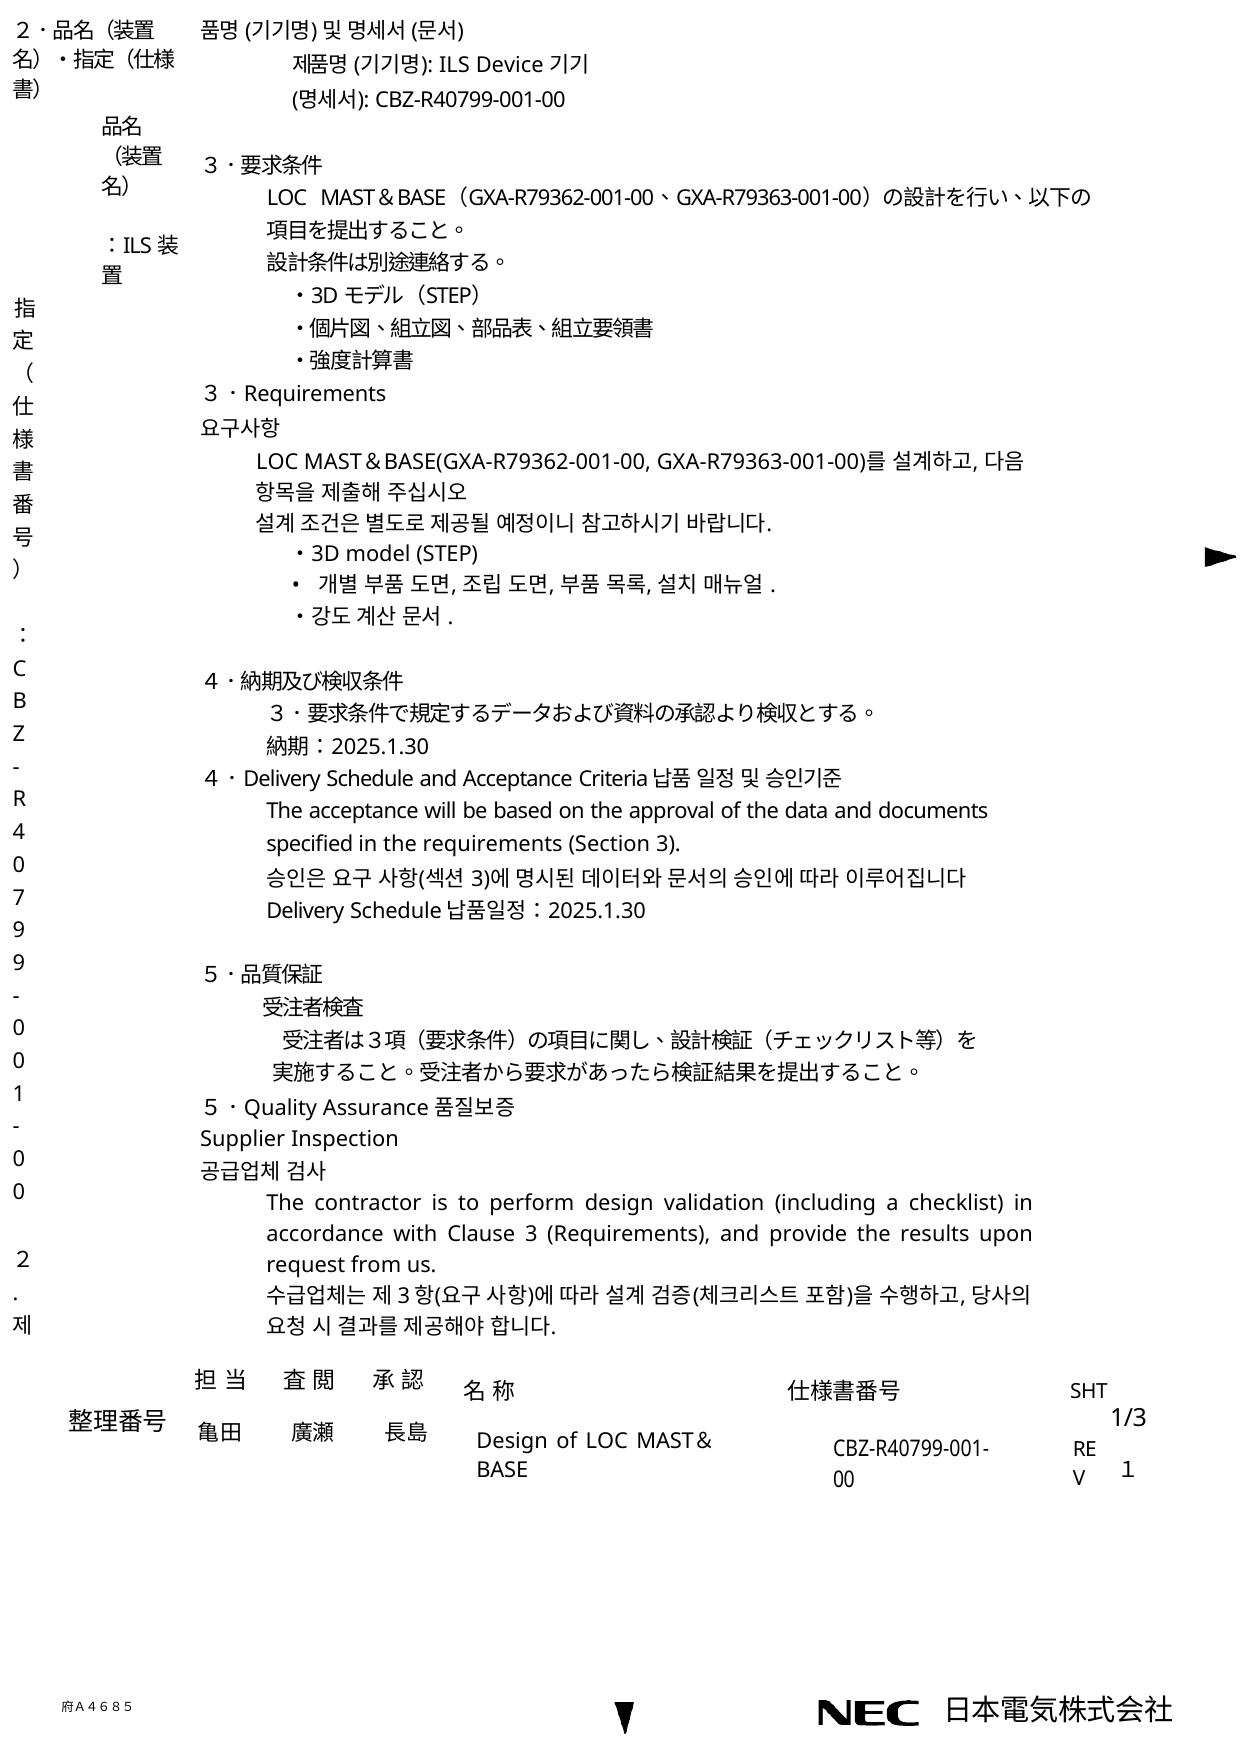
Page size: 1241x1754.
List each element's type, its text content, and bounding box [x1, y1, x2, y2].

text 項目を提出すること。 [267, 215, 1240, 244]
text Delivery Schedule납품일정：2025.1.30 [266, 896, 1240, 924]
text 승인은 요구 사항(섹션 3)에 명시된 데이터와 문서의 승인에 따라 이루어집니다 [266, 863, 1034, 893]
text SHT [938, 1379, 1240, 1404]
text ３．要求条件で規定するデータおよび資料の承認より検収とする。納期：2025.1.30 [266, 698, 884, 761]
text 1/3 [1110, 1404, 1240, 1432]
text 설계 조건은 별도로 제공될 예정이니 참고하시기 바랍니다. [255, 507, 1240, 537]
text ４．納期及び検収条件 [200, 666, 1240, 695]
text ２.제품명 (기기명) 및 명세서 (문서) [200, 14, 808, 44]
text ・強度計算書 ３．Requirements요구사항 [200, 345, 414, 442]
text 공급업체 검사 [200, 1154, 516, 1186]
text 受注者は３項（要求条件）の項目に関し、設計検証（チェックリスト等）を実施すること。受注者から要求があったら検証結果を提出すること。 [272, 1025, 982, 1087]
text 亀田 廣瀬 長島 [197, 1417, 429, 1446]
text LOC MAST＆BASE(GXA-R79362-001-00, GXA-R79363-001-00)를 설계하고, 다음 항목을 제출해 주십시오 [255, 446, 1034, 506]
text 受注者検査 [262, 992, 1240, 1022]
text ５．品質保証 [200, 959, 1240, 989]
subtitle 整理番号 [69, 1404, 171, 1438]
text ２．品名（装置名）・指定（仕様書） [12, 14, 180, 104]
picture [854, 1700, 919, 1726]
text 設計条件は別途連絡する。 [267, 247, 1240, 277]
text 제품명 (기기명): ILS Device 기기 [292, 47, 808, 79]
text 名 称 仕様書番号 [463, 1383, 904, 1404]
text ・個片図、組立図、部品表、組立要領書 [289, 313, 1240, 342]
text LOC MAST＆BASE（GXA-R79362-001-00、GXA-R79363-001-00）の設計を行い、以下の [267, 182, 1240, 212]
text ５．Quality Assurance 품질보증 [200, 1090, 516, 1122]
text ・3D モデル（STEP） [289, 280, 1240, 310]
text 수급업체는 제3항(요구 사항)에 따라 설계 검증(체크리스트 포함)을 수행하고, 당사의 요청 시 결과를 제공해야 합니다. [266, 1280, 1033, 1341]
text Supplier Inspection [200, 1123, 516, 1153]
picture [818, 1700, 851, 1725]
text The acceptance will be based on the approval of the data and documents specified in the requirements (Section 3). [266, 795, 1034, 857]
text ・강도 계산 문서 . [289, 601, 1240, 630]
text REV [1073, 1434, 1104, 1491]
text ３．要求条件 [200, 149, 1240, 179]
picture [1204, 547, 1237, 567]
picture [614, 1702, 634, 1734]
text CBZ-R40799-001-00 [833, 1431, 1008, 1494]
text 品名（装置名） ：ILS 装置 [101, 111, 180, 290]
text ４．Delivery Schedule and Acceptance Criteria납품 일정 및 승인기준 [200, 764, 1240, 792]
list 개별 부품 도면, 조립 도면, 부품 목록, 설치 매뉴얼 . [289, 569, 1033, 599]
text １ [1117, 1454, 1240, 1483]
text Design of LOC MAST＆BASE [476, 1425, 760, 1484]
text (명세서): CBZ-R40799-001-00 [292, 82, 808, 114]
text ・3D model (STEP) [289, 538, 1240, 568]
text 担 当 査 閲 承 認 [194, 1372, 431, 1393]
text The contractor is to perform design validation (including a checklist) in accordance with Clause 3 (Requirements), and provide the results upon request from us. [266, 1187, 1033, 1279]
